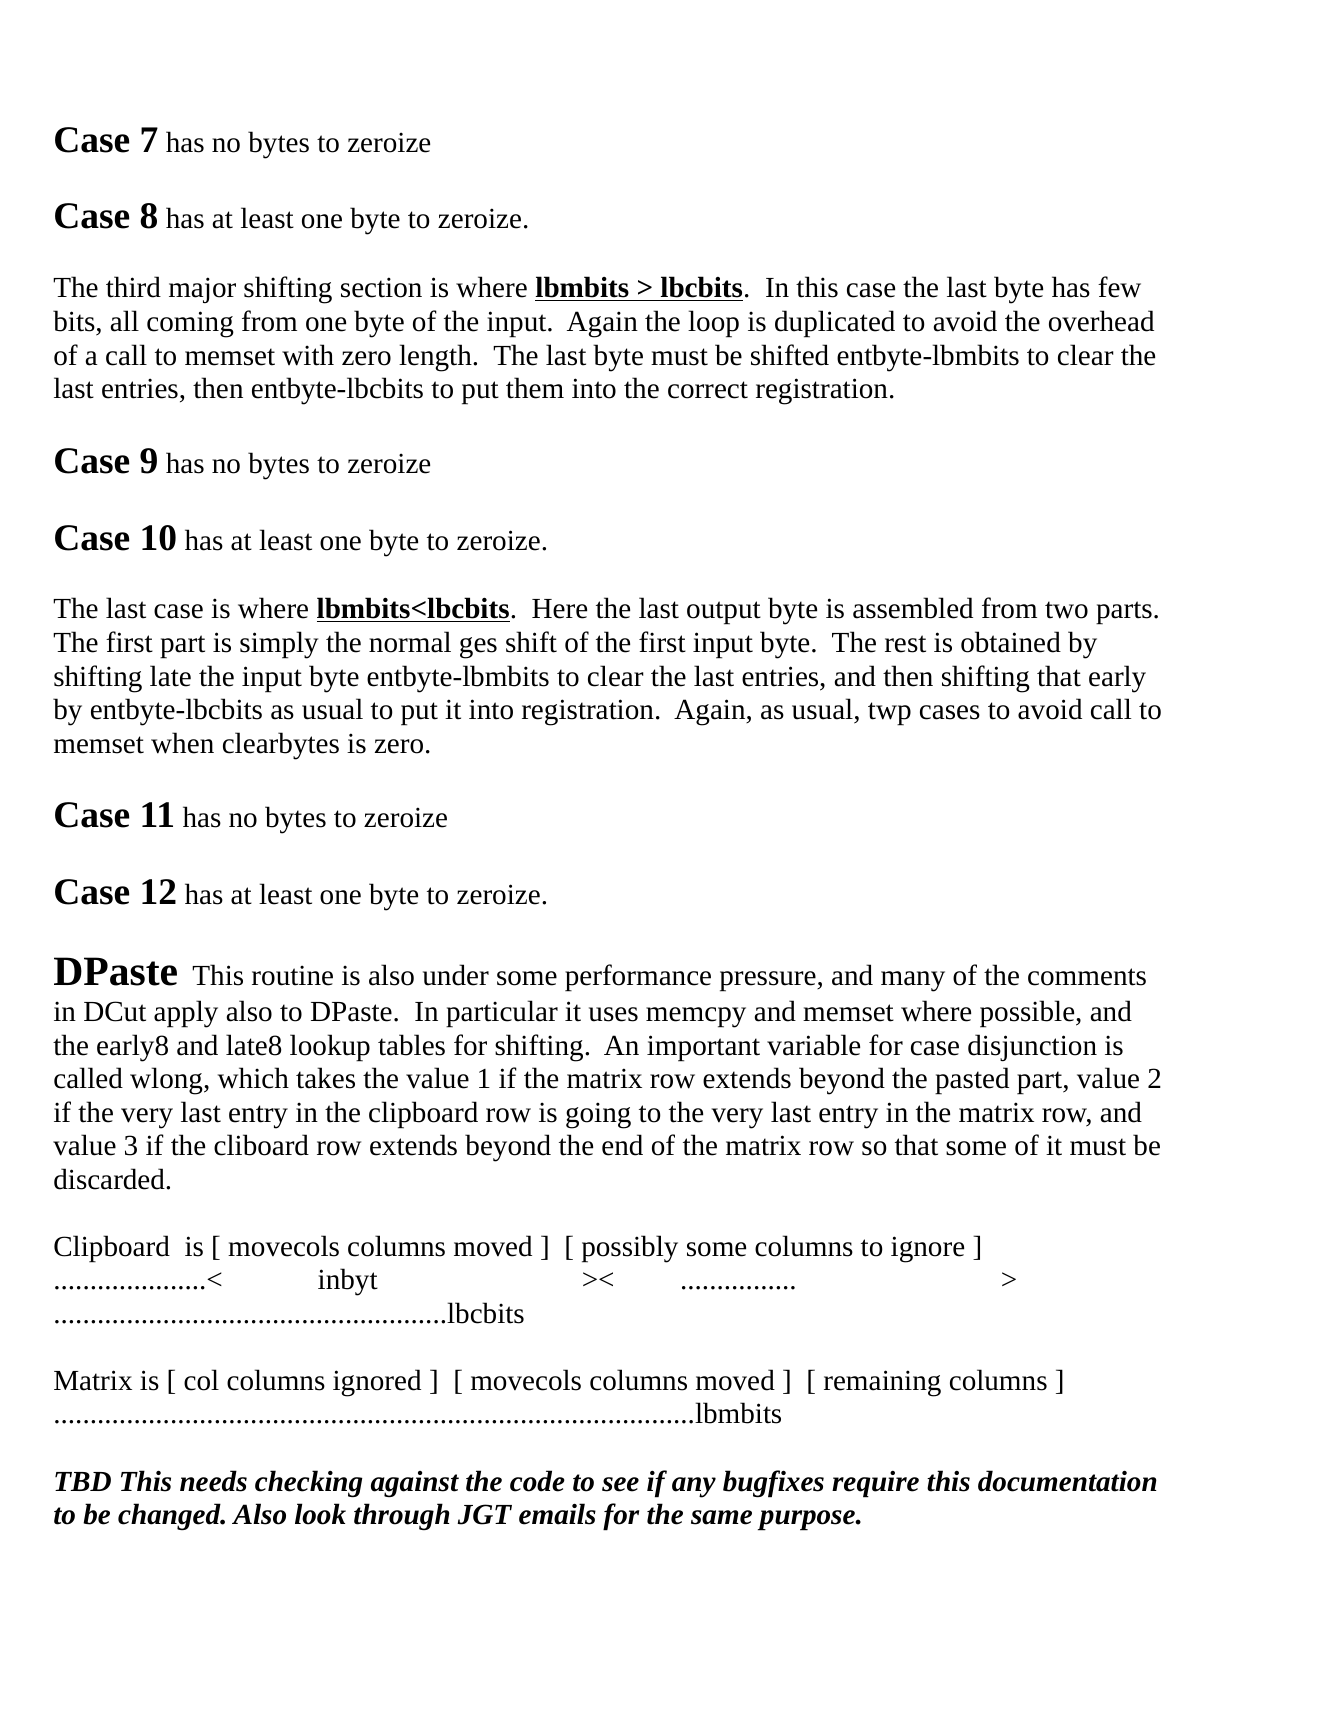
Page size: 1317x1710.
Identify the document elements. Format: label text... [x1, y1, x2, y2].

text DPaste This routine is also under some performance pressure, and many of the comments in DCut apply also to DPaste. In particular it uses memcpy and memset where possible, and the early8 and late8 lookup tables for shifting. An important variable for case disjunction is called wlong, which takes the value 1 if the matrix row extends beyond the pasted part, value 2 if the very last entry in the clipboard row is going to the very last entry in the matrix row, and value 3 if the cliboard row extends beyond the end of the matrix row so that some of it must be discarded. [53, 946, 1174, 1195]
text TBD This needs checking against the code to see if any bugfixes require this documentation to be changed. Also look through JGT emails for the same purpose. [53, 1464, 1174, 1531]
text Case 10 has at least one byte to zeroize. [53, 515, 1174, 558]
text .....................< inbyt >< ................ > [53, 1262, 1174, 1296]
text Case 8 has at least one byte to zeroize. [53, 194, 1174, 237]
text Matrix is [ col columns ignored ] [ movecols columns moved ] [ remaining columns ] [53, 1363, 1174, 1397]
text Case 9 has no bytes to zeroize [53, 438, 1174, 481]
text Case 12 has at least one byte to zeroize. [53, 869, 1174, 913]
text Clipboard is [ movecols columns moved ] [ possibly some columns to ignore ] [53, 1229, 1174, 1262]
text ......................................................lbcbits [53, 1296, 1174, 1329]
text Case 11 has no bytes to zeroize [53, 793, 1174, 836]
text The third major shifting section is where lbmbits > lbcbits. In this case the last byte has few bits, all coming from one byte of the input. Again the loop is duplicated to avoid the overhead of a call to memset with zero length. The last byte must be shifted entbyte-lbmbits to clear the last entries, then entbyte-lbcbits to put them into the correct registration. [53, 271, 1174, 405]
text ........................................................................................lbmbits [53, 1397, 1174, 1430]
text The last case is where lbmbits<lbcbits. Here the last output byte is assembled from two parts. The first part is simply the normal ges shift of the first input byte. The rest is obtained by shifting late the input byte entbyte-lbmbits to clear the last entries, and then shifting that early by entbyte-lbcbits as usual to put it into registration. Again, as usual, twp cases to avoid call to memset when clearbytes is zero. [53, 592, 1174, 759]
text Case 7 has no bytes to zeroize [53, 117, 1174, 160]
